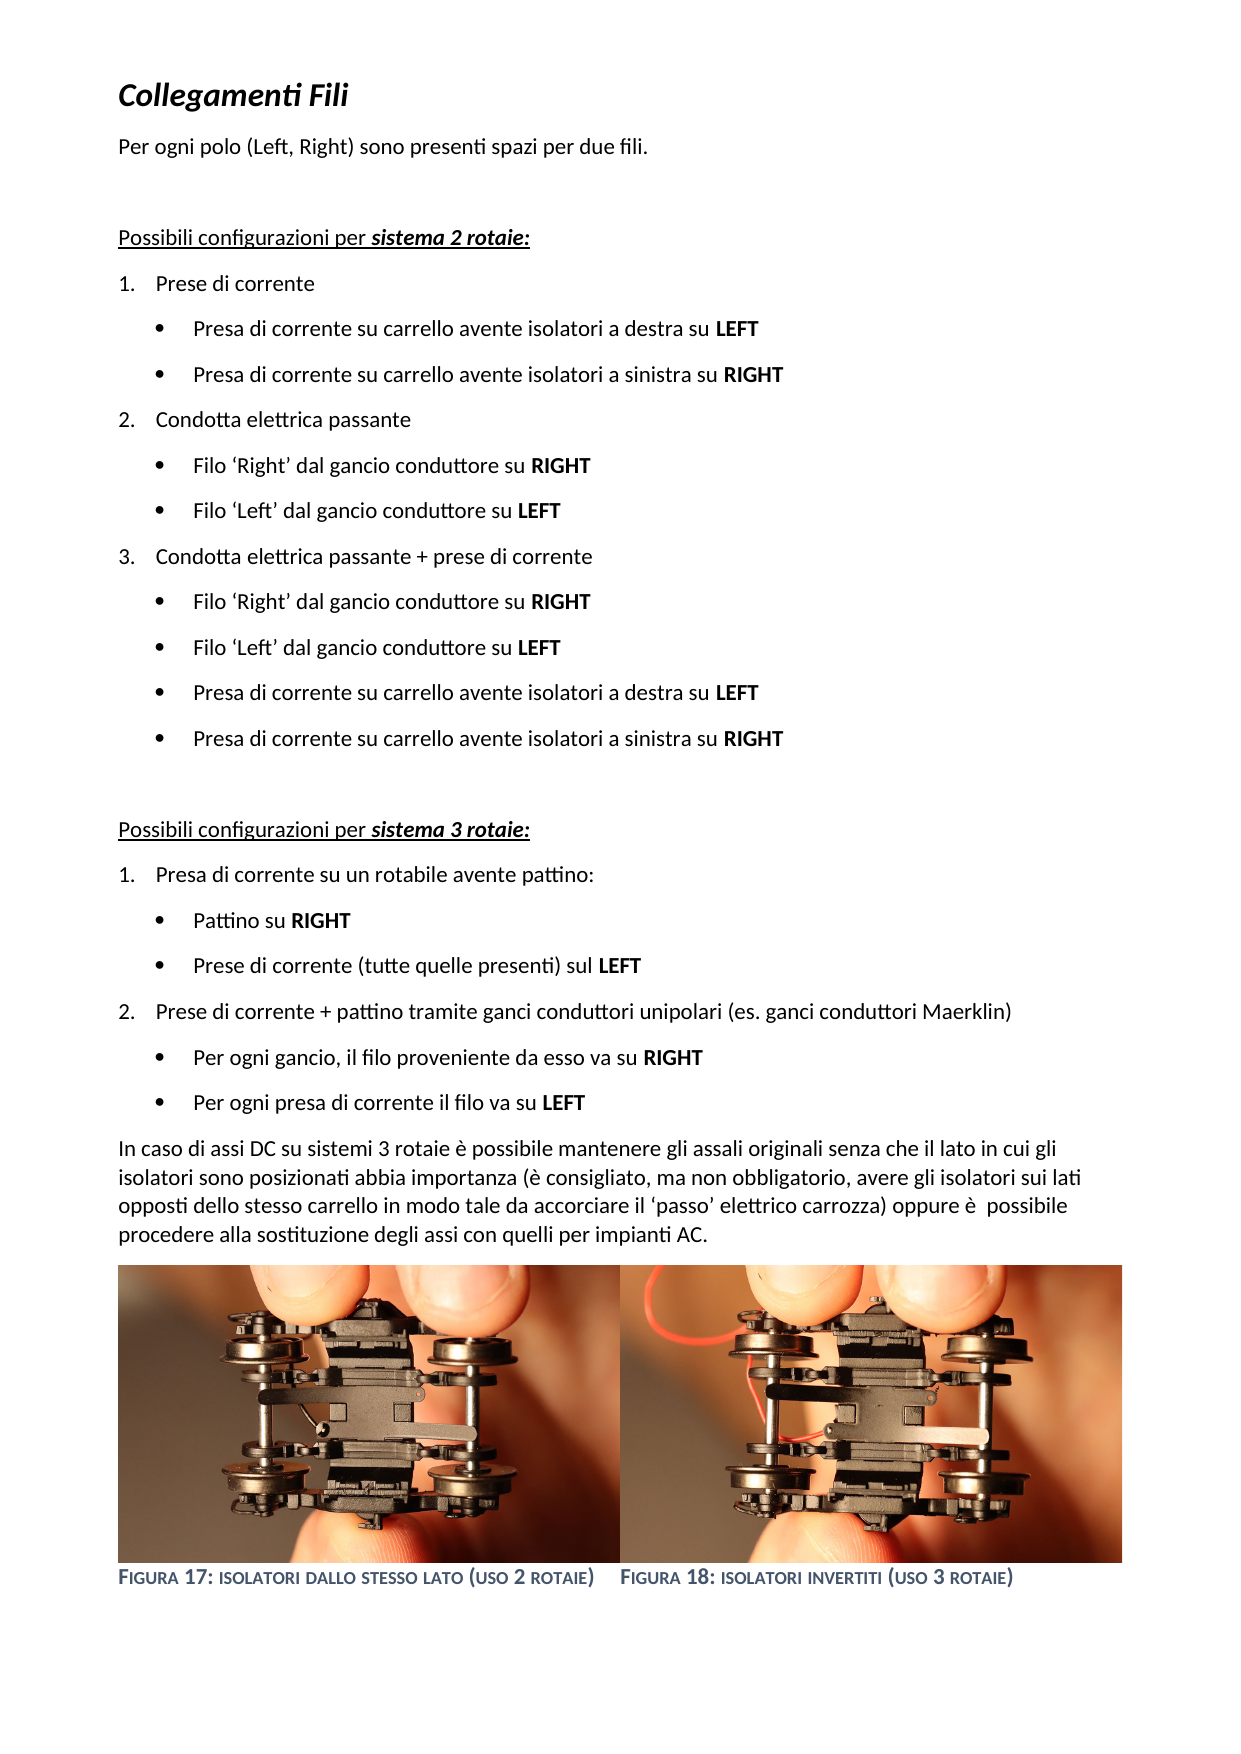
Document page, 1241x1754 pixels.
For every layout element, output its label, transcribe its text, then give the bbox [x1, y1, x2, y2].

picture [118, 1265, 1123, 1563]
list Filo ‘Left’ dal gancio conduttore su LEFT [156, 633, 1122, 661]
text Per ogni polo (Left, Right) sono presenti spazi per due fili. [118, 132, 1122, 160]
text Possibili configurazioni per sistema 3 rotaie: [118, 815, 1122, 843]
list Pattino su RIGHT [156, 906, 1122, 934]
list Filo ‘Right’ dal gancio conduttore su RIGHT [156, 587, 1122, 616]
text In caso di assi DC su sistemi 3 rotaie è possibile mantenere gli assali originali senza che il lato in cui gli isolatori sono posizionati abbia importanza (è consigliato, ma non obbligatorio, avere gli isolatori sui lati opposti dello stesso carrello in modo tale da accorciare il ‘passo’ elettrico carrozza) oppure è possibile procedere alla sostituzione degli assi con quelli per impianti AC. [118, 1134, 1122, 1248]
list Condotta elettrica passante + prese di corrente [118, 542, 1122, 570]
text Possibili configurazioni per sistema 2 rotaie: [118, 223, 1122, 251]
list Prese di corrente [118, 269, 1122, 297]
text Figura 18: isolatori invertiti (uso 3 rotaie) [620, 1563, 1122, 1590]
list Presa di corrente su carrello avente isolatori a sinistra su RIGHT [156, 360, 1122, 388]
list Prese di corrente + pattino tramite ganci conduttori unipolari (es. ganci conduttori Maerklin) [118, 997, 1122, 1025]
list Condotta elettrica passante [118, 405, 1122, 433]
list Filo ‘Left’ dal gancio conduttore su LEFT [156, 496, 1122, 524]
list Per ogni gancio, il filo proveniente da esso va su RIGHT [156, 1043, 1122, 1071]
subtitle Collegamenti Fili [118, 74, 1122, 114]
text Figura 17: isolatori dallo stesso lato (uso 2 rotaie) [118, 1563, 620, 1590]
list Presa di corrente su carrello avente isolatori a destra su LEFT [156, 678, 1122, 707]
list Presa di corrente su carrello avente isolatori a destra su LEFT [156, 314, 1122, 342]
list Presa di corrente su un rotabile avente pattino: [118, 861, 1122, 889]
list Filo ‘Right’ dal gancio conduttore su RIGHT [156, 451, 1122, 479]
list Per ogni presa di corrente il filo va su LEFT [156, 1088, 1122, 1116]
list Presa di corrente su carrello avente isolatori a sinistra su RIGHT [156, 724, 1122, 752]
list Prese di corrente (tutte quelle presenti) sul LEFT [156, 952, 1122, 980]
